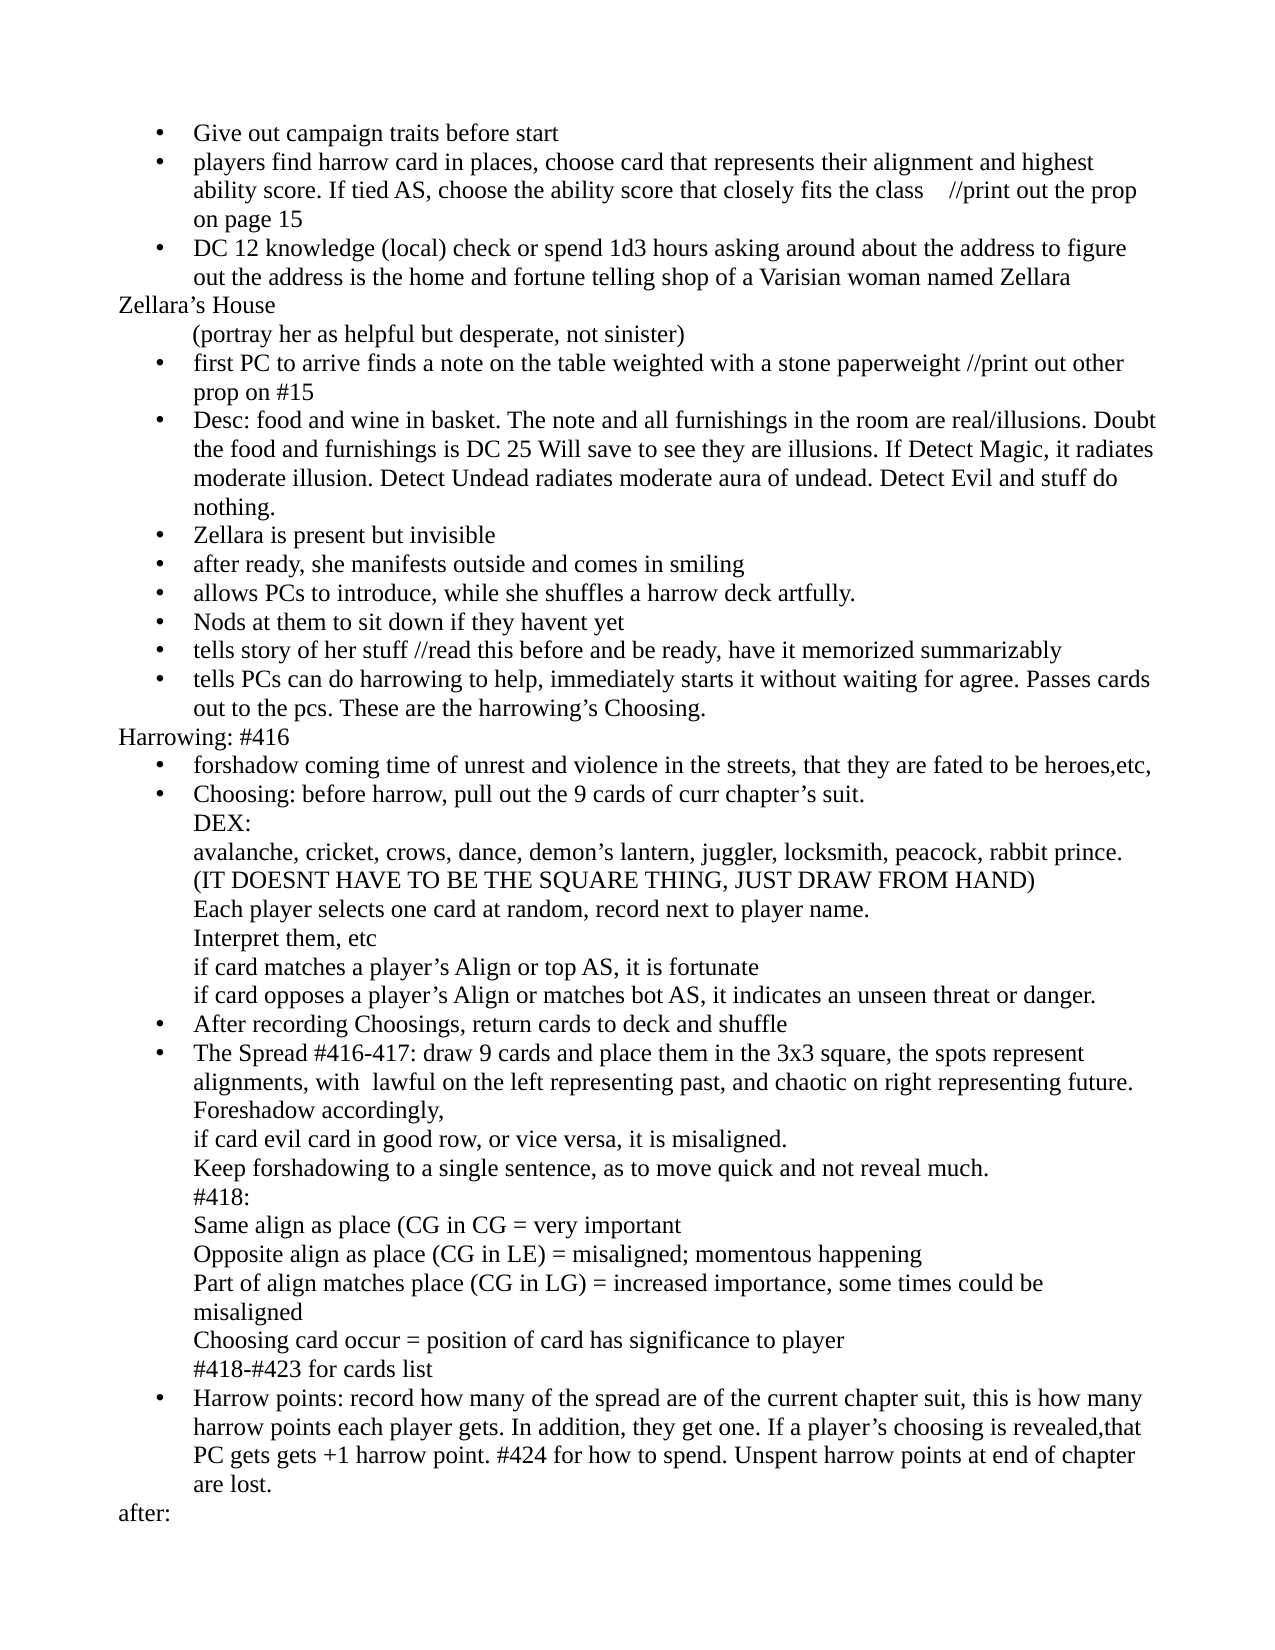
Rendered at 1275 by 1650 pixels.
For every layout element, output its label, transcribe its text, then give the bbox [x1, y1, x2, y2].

list tells PCs can do harrowing to help, immediately starts it without waiting for agree. Passes cards out to the pcs. These are the harrowing’s Choosing. [156, 664, 1157, 722]
text Zellara’s House [118, 291, 1157, 319]
list Zellara is present but invisible [156, 521, 1157, 549]
text after: [118, 1498, 1157, 1527]
list Desc: food and wine in basket. The note and all furnishings in the room are real/illusions. Doubt the food and furnishings is DC 25 Will save to see they are illusions. If Detect Magic, it radiates moderate illusion. Detect Undead radiates moderate aura of undead. Detect Evil and stuff do nothing. [156, 406, 1157, 521]
text Harrowing: #416 [118, 722, 1157, 751]
list DC 12 knowledge (local) check or spend 1d3 hours asking around about the address to figure out the address is the home and fortune telling shop of a Varisian woman named Zellara [156, 233, 1157, 291]
list forshadow coming time of unrest and violence in the streets, that they are fated to be heroes,etc, [156, 751, 1157, 779]
list Harrow points: record how many of the spread are of the current chapter suit, this is how many harrow points each player gets. In addition, they get one. If a player’s choosing is revealed,that PC gets gets +1 harrow point. #424 for how to spend. Unspent harrow points at end of chapter are lost. [156, 1383, 1157, 1498]
list after ready, she manifests outside and comes in smiling [156, 549, 1157, 578]
text (portray her as helpful but desperate, not sinister) [118, 319, 1157, 348]
list Nods at them to sit down if they havent yet [156, 607, 1157, 636]
list After recording Choosings, return cards to deck and shuffle [156, 1009, 1157, 1038]
list allows PCs to introduce, while she shuffles a harrow deck artfully. [156, 578, 1157, 607]
list Give out campaign traits before start [156, 118, 1157, 147]
list players find harrow card in places, choose card that represents their alignment and highest ability score. If tied AS, choose the ability score that closely fits the class //print out the prop on page 15 [156, 147, 1157, 233]
list first PC to arrive finds a note on the table weighted with a stone paperweight //print out other prop on #15 [156, 348, 1157, 406]
list Choosing: before harrow, pull out the 9 cards of curr chapter’s suit. DEX: avalanche, cricket, crows, dance, demon’s lantern, juggler, locksmith, peacock, rabbit prince. (IT DOESNT HAVE TO BE THE SQUARE THING, JUST DRAW FROM HAND) Each player selects one card at random, record next to player name. Interpret them, etc if card matches a player’s Align or top AS, it is fortunate if card opposes a player’s Align or matches bot AS, it indicates an unseen threat or danger. [156, 779, 1157, 1009]
list tells story of her stuff //read this before and be ready, have it memorized summarizably [156, 636, 1157, 664]
list The Spread #416-417: draw 9 cards and place them in the 3x3 square, the spots represent alignments, with lawful on the left representing past, and chaotic on right representing future. Foreshadow accordingly, if card evil card in good row, or vice versa, it is misaligned. Keep forshadowing to a single sentence, as to move quick and not reveal much. #418: Same align as place (CG in CG = very important Opposite align as place (CG in LE) = misaligned; momentous happening Part of align matches place (CG in LG) = increased importance, some times could be misaligned Choosing card occur = position of card has significance to player #418-#423 for cards list [156, 1038, 1157, 1383]
